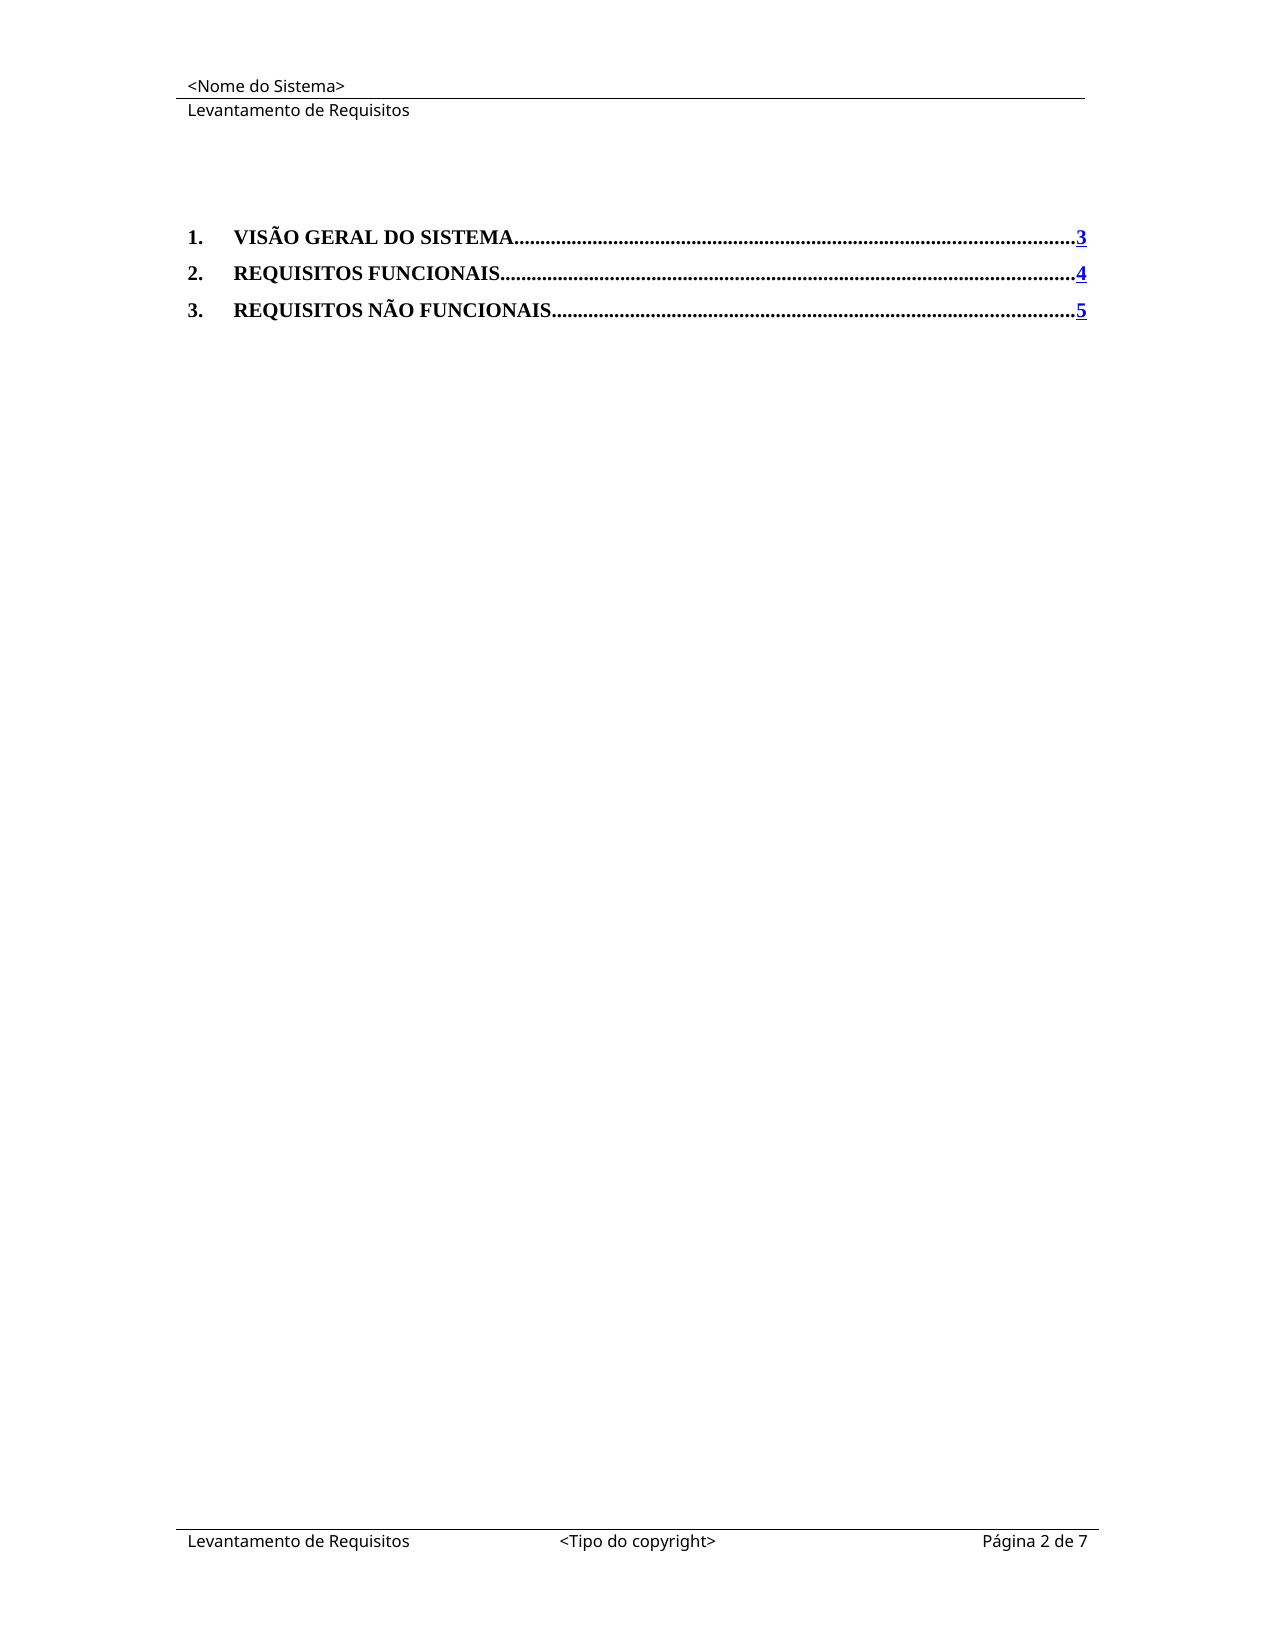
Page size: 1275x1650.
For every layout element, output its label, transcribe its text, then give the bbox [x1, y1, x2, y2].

text 1. Visão Geral do Sistema 3 [187, 225, 1087, 249]
text 2. Requisitos Funcionais 4 [187, 261, 1087, 285]
text 3. Requisitos Não Funcionais 5 [187, 298, 1087, 322]
